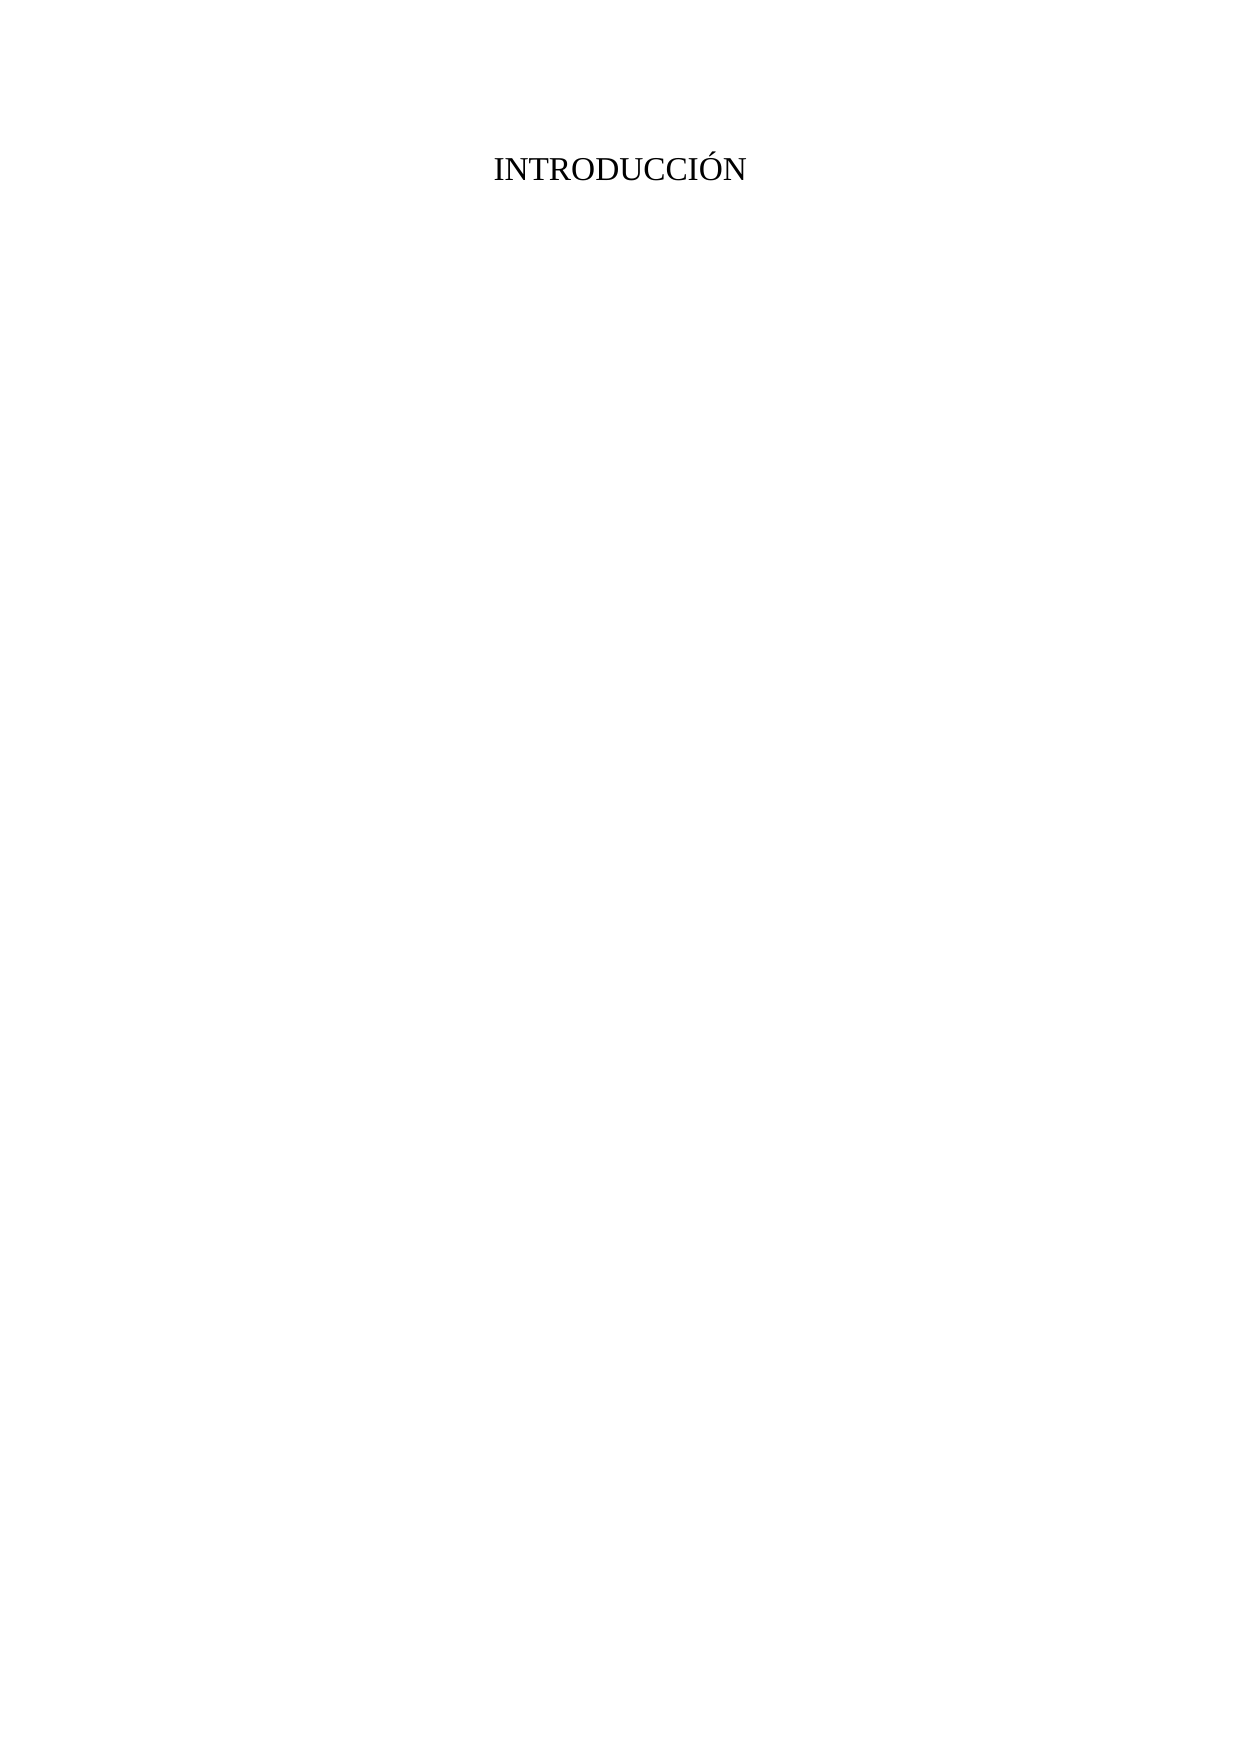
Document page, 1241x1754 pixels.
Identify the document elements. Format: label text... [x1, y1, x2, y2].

text INTRODUCCIÓN [118, 149, 1122, 188]
